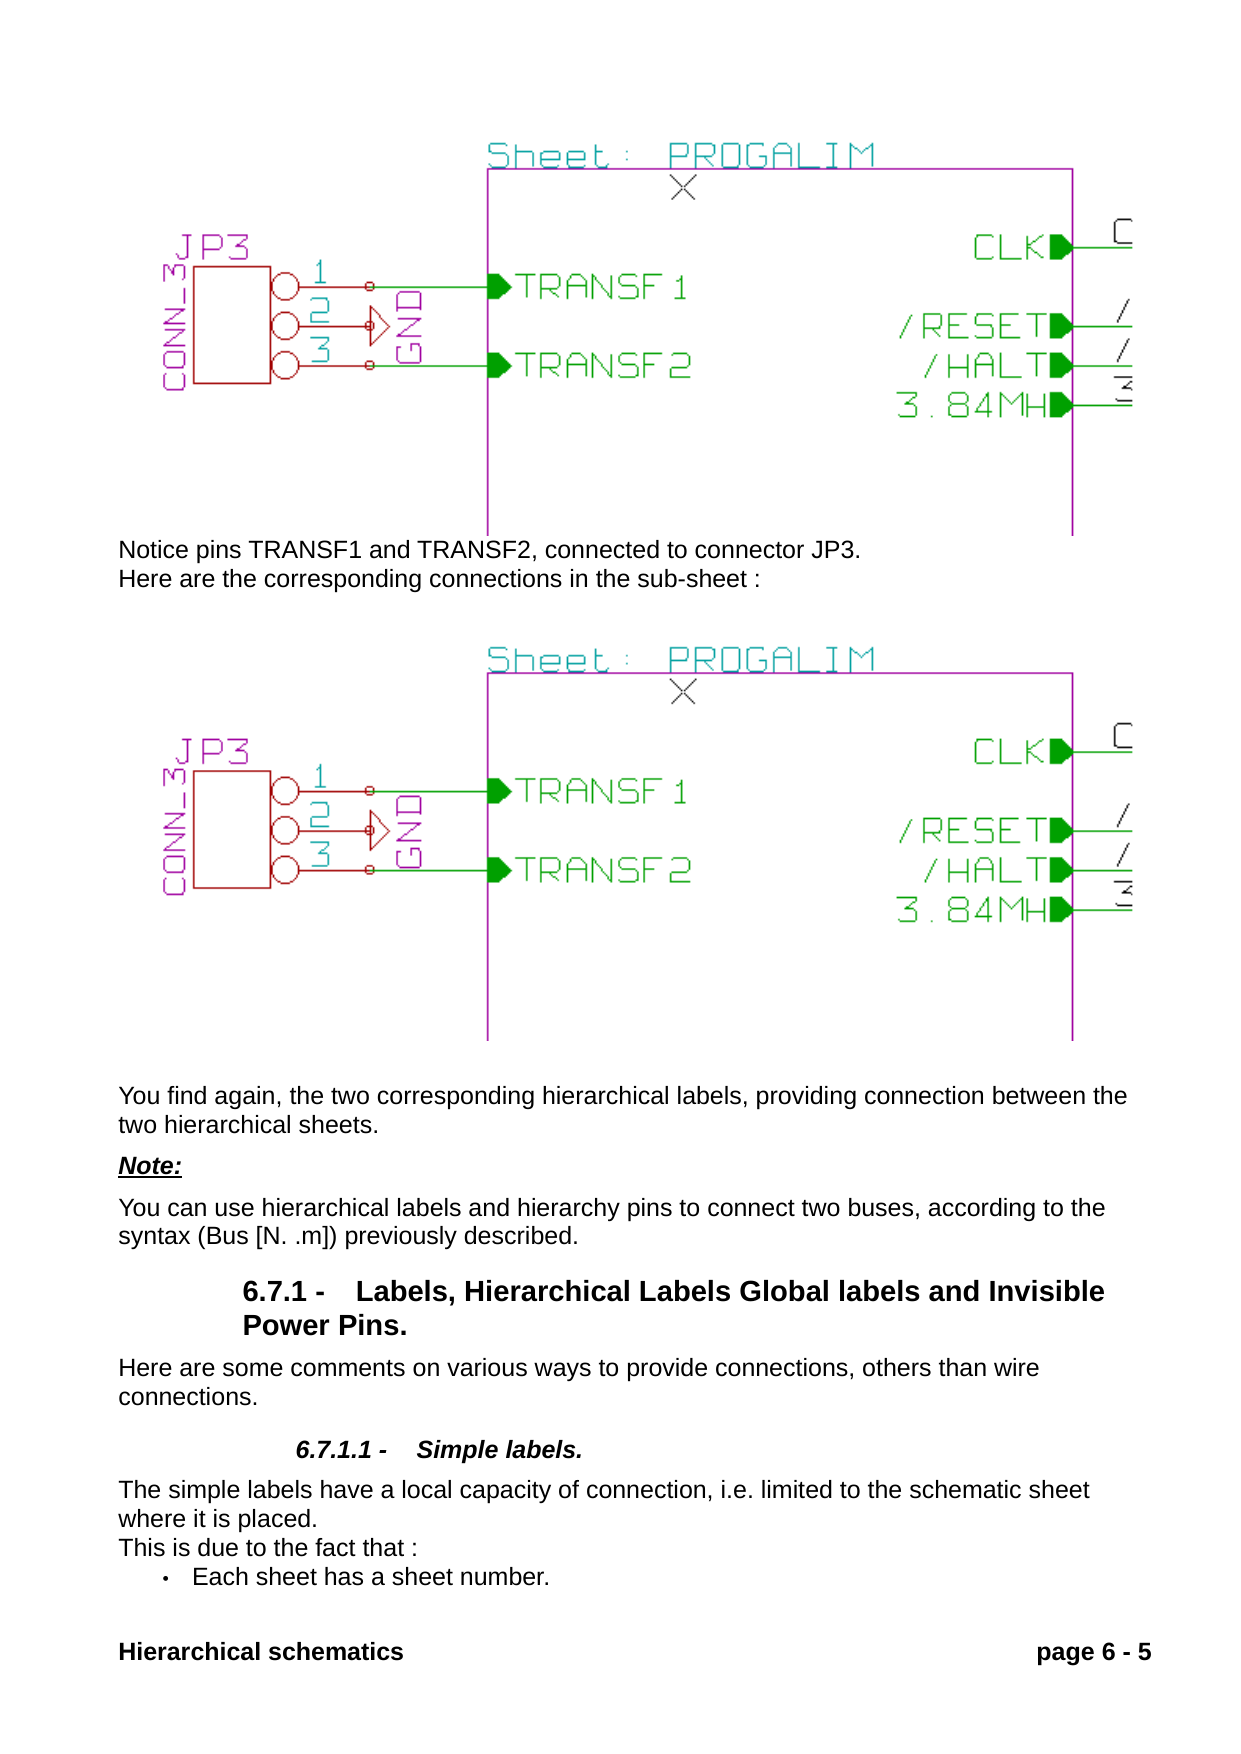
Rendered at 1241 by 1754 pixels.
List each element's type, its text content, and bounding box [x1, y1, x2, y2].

text Here are the corresponding connections in the sub-sheet : [118, 564, 1152, 593]
text Here are some comments on various ways to provide connections, others than wire connections. [118, 1353, 1152, 1411]
text You can use hierarchical labels and hierarchy pins to connect two buses, according to the syntax (Bus [N. .m]) previously described. [118, 1192, 1152, 1250]
subtitle Labels, Hierarchical Labels Global labels and Invisible Power Pins. [242, 1274, 1152, 1341]
text The simple labels have a local capacity of connection, i.e. limited to the schematic sheet where it is placed. [118, 1475, 1152, 1533]
text You find again, the two corresponding hierarchical labels, providing connection between the two hierarchical sheets. [118, 1081, 1152, 1139]
text This is due to the fact that : [118, 1533, 1152, 1562]
list Each sheet has a sheet number. [162, 1562, 1152, 1590]
subtitle Simple labels. [295, 1435, 1152, 1464]
text Note: [118, 1151, 1152, 1180]
text Notice pins TRANSF1 and TRANSF2, connected to connector JP3. [118, 536, 1152, 564]
